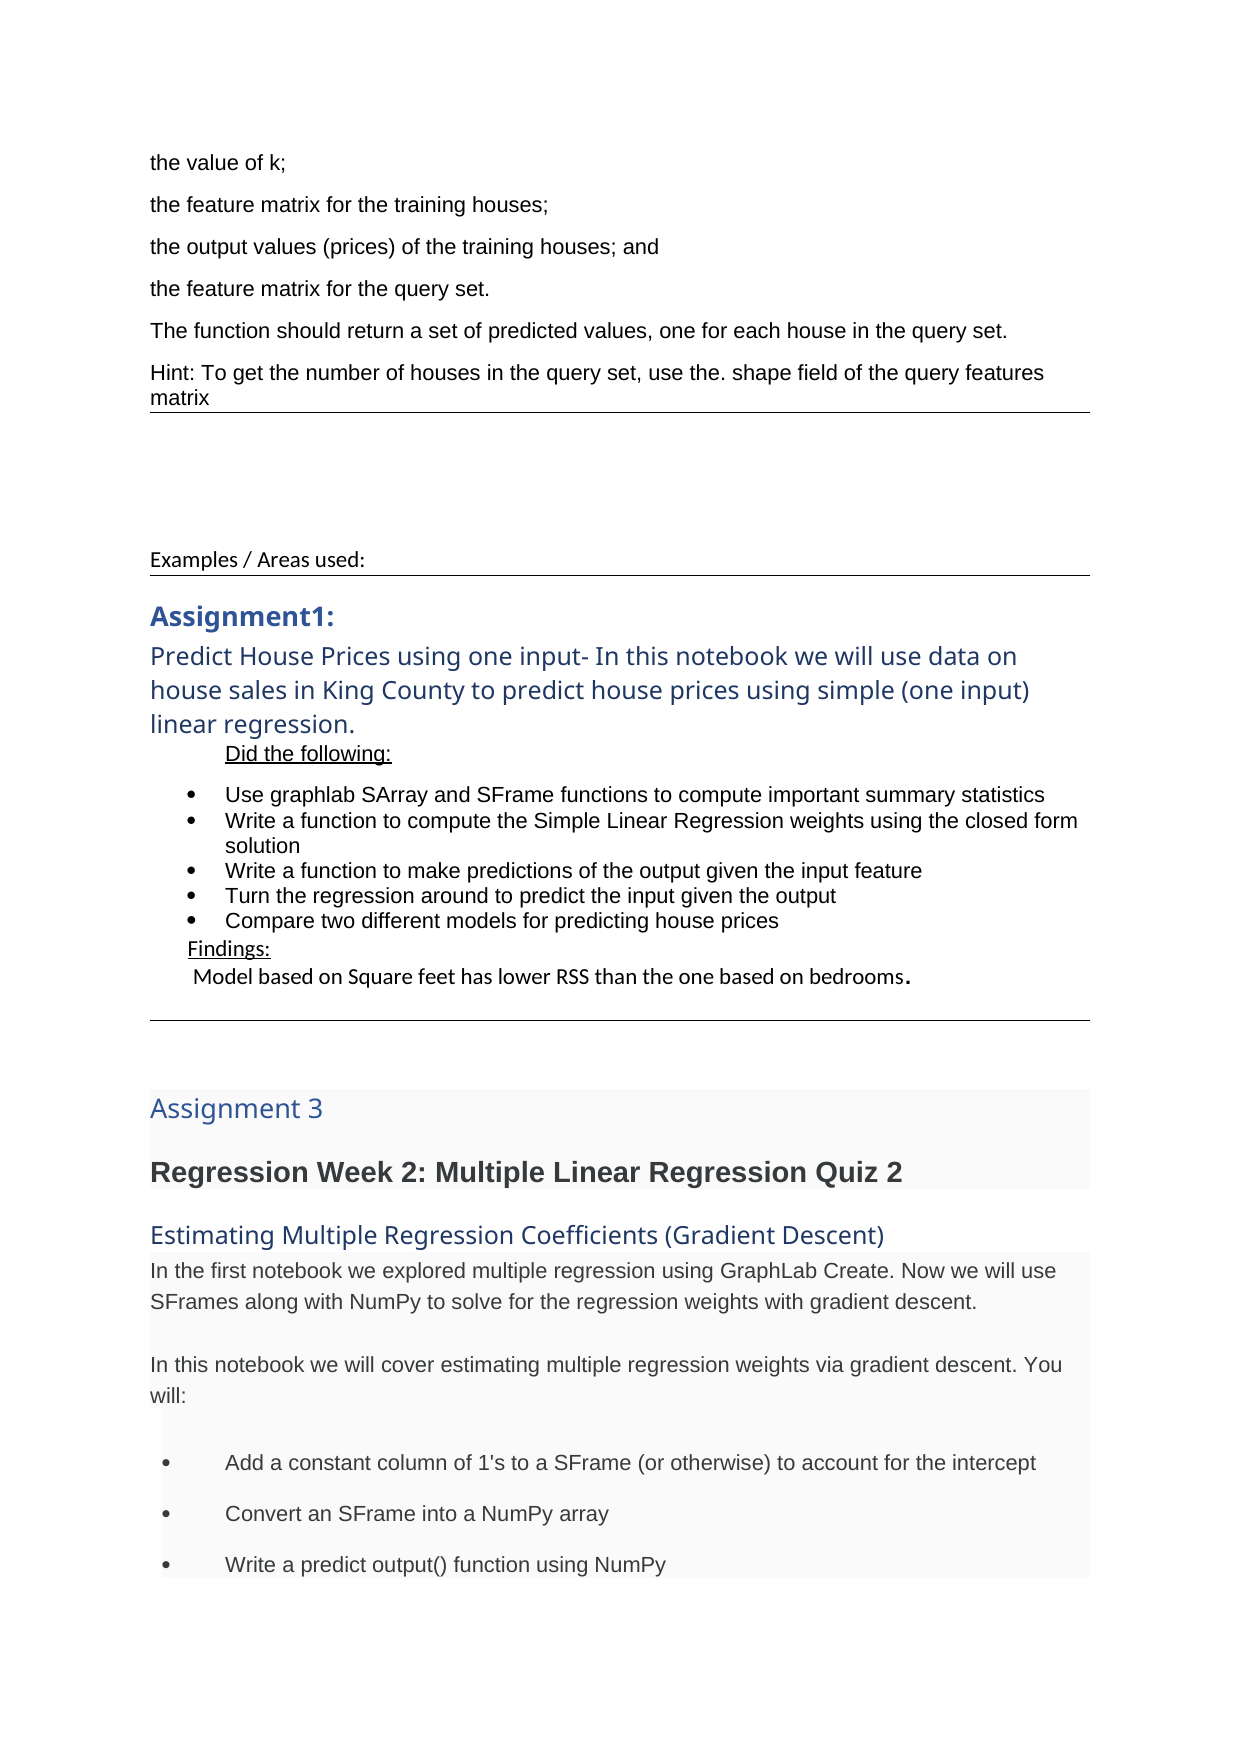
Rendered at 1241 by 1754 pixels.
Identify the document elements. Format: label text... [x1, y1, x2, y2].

text the feature matrix for the query set. [150, 276, 1090, 301]
list Write a predict output() function using NumPy [162, 1552, 1090, 1578]
list Use graphlab SArray and SFrame functions to compute important summary statistics [187, 782, 1090, 807]
text Hint: To get the number of houses in the query set, use the. shape field of the query features matrix [150, 359, 1090, 412]
text Examples / Areas used: [150, 545, 1090, 575]
subtitle Estimating Multiple Regression Coefficients (Gradient Descent) [150, 1218, 1090, 1252]
list Compare two different models for predicting house prices [187, 908, 1090, 934]
text Model based on Square feet has lower RSS than the one based on bedrooms. [187, 962, 1090, 990]
text the value of k; [150, 150, 1090, 175]
text Did the following: [150, 740, 1090, 766]
list Turn the regression around to predict the input given the output [187, 883, 1090, 908]
subtitle Assignment1: [150, 597, 1090, 634]
text In this notebook we will cover estimating multiple regression weights via gradient descent. You will: [150, 1346, 1090, 1408]
subtitle Predict House Prices using one input- In this notebook we will use data on house sales in King County to predict house prices using simple (one input) linear regression. [150, 638, 1090, 740]
list Add a constant column of 1's to a SFrame (or otherwise) to account for the intercept [162, 1450, 1090, 1475]
list Write a function to compute the Simple Linear Regression weights using the closed form solution [187, 807, 1090, 858]
text the feature matrix for the training houses; [150, 192, 1090, 217]
text In the first notebook we explored multiple regression using GraphLab Create. Now we will use SFrames along with NumPy to solve for the regression weights with gradient descent. [150, 1252, 1090, 1314]
subtitle Assignment 3 [150, 1089, 1090, 1126]
text Findings: [187, 934, 1090, 962]
list Write a function to make predictions of the output given the input feature [187, 858, 1090, 883]
text The function should return a set of predicted values, one for each house in the query set. [150, 317, 1090, 343]
list Convert an SFrame into a NumPy array [162, 1501, 1090, 1526]
text the output values (prices) of the training houses; and [150, 234, 1090, 259]
subtitle Regression Week 2: Multiple Linear Regression Quiz 2 [150, 1151, 1090, 1189]
